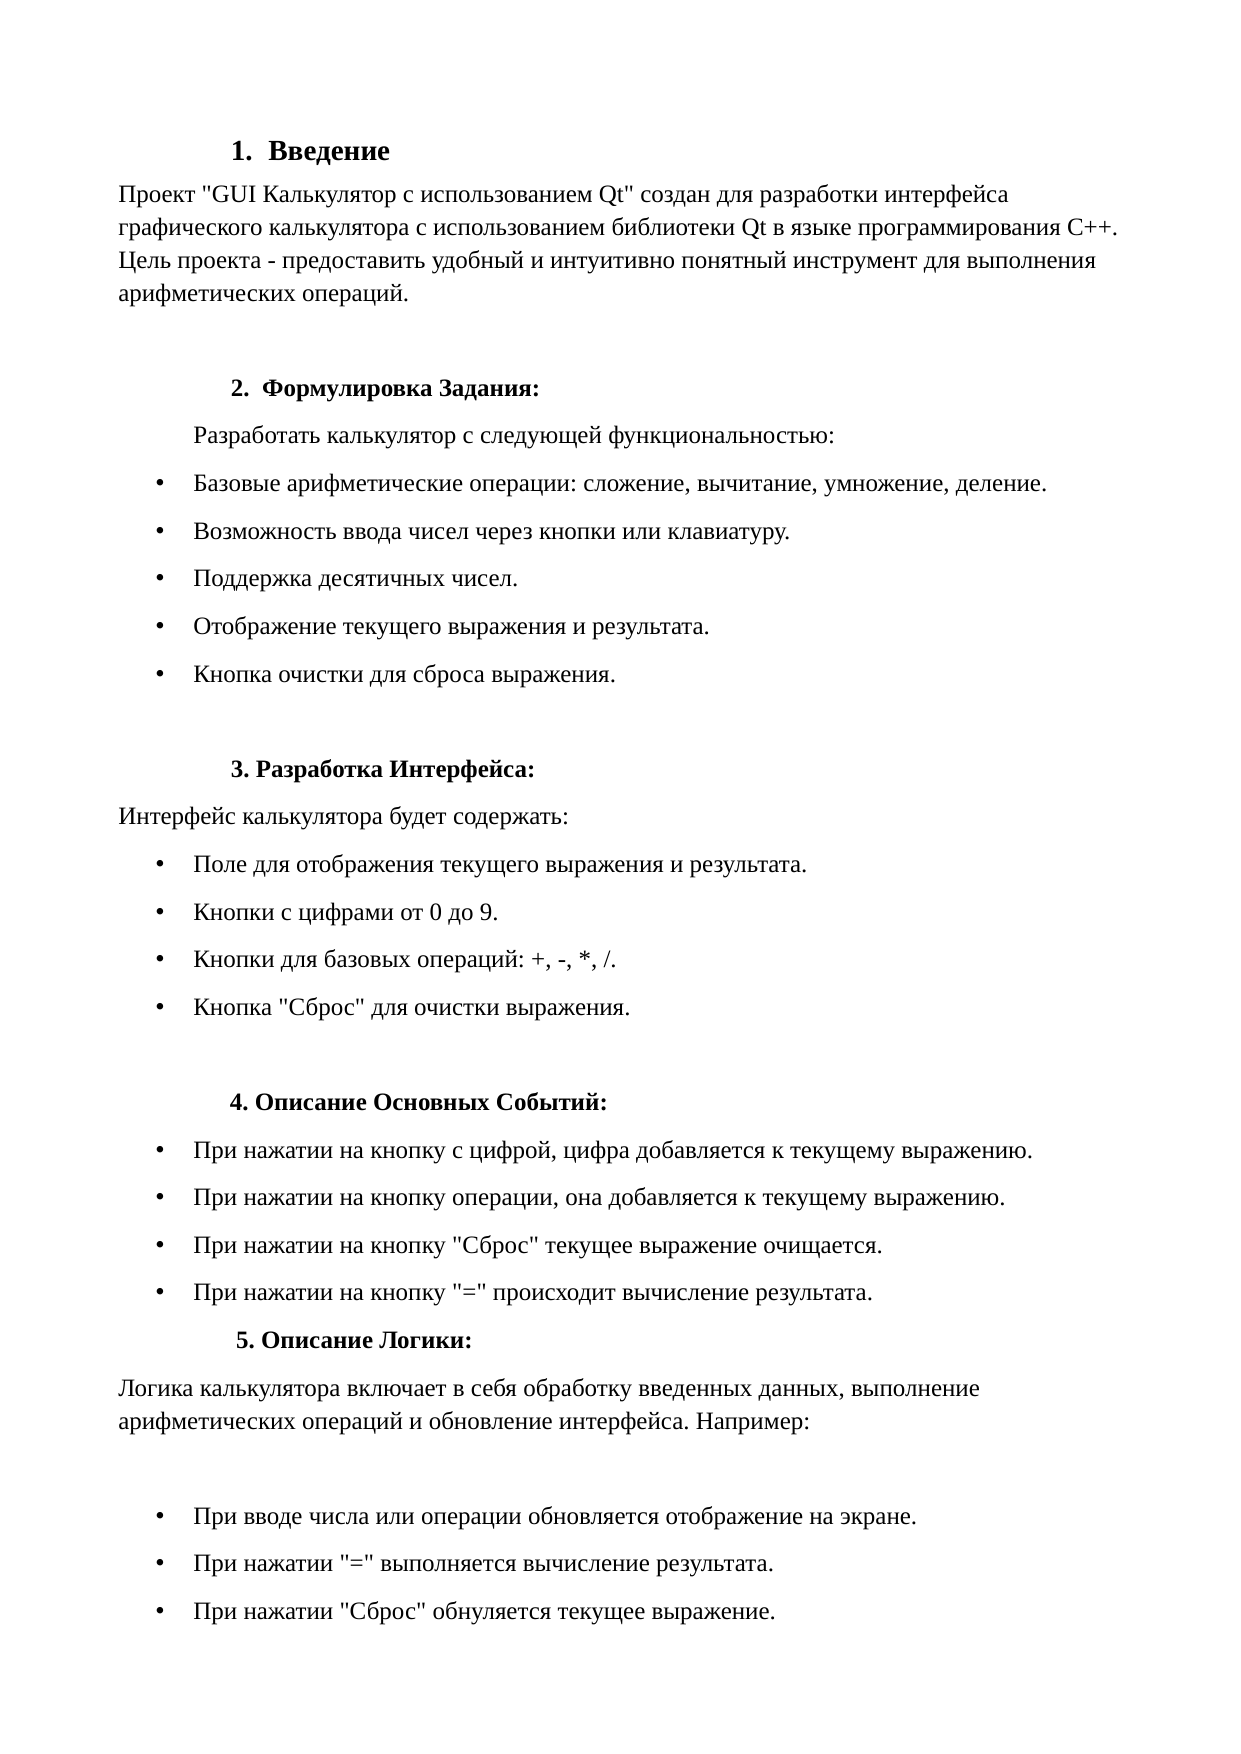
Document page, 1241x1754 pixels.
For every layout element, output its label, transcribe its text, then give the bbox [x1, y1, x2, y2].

list Базовые арифметические операции: сложение, вычитание, умножение, деление. [156, 468, 1122, 497]
list При вводе числа или операции обновляется отображение на экране. [156, 1501, 1122, 1530]
list Кнопки с цифрами от 0 до 9. [156, 897, 1122, 925]
list Поле для отображения текущего выражения и результата. [156, 849, 1122, 878]
text Проект "GUI Калькулятор с использованием Qt" создан для разработки интерфейса графического калькулятора с использованием библиотеки Qt в языке программирования C++. Цель проекта - предоставить удобный и интуитивно понятный инструмент для выполнения арифметических операций. [118, 179, 1122, 307]
list 3. Разработка Интерфейса: [193, 754, 1122, 783]
text 5. Описание Логики: [118, 1325, 1122, 1354]
list При нажатии на кнопку с цифрой, цифра добавляется к текущему выражению. [156, 1135, 1122, 1163]
list При нажатии на кнопку "Сброс" текущее выражение очищается. [156, 1230, 1122, 1259]
list При нажатии на кнопку операции, она добавляется к текущему выражению. [156, 1182, 1122, 1211]
list При нажатии "Сброс" обнуляется текущее выражение. [156, 1596, 1122, 1625]
list При нажатии "=" выполняется вычисление результата. [156, 1548, 1122, 1577]
list Отображение текущего выражения и результата. [156, 611, 1122, 640]
list Возможность ввода чисел через кнопки или клавиатуру. [156, 516, 1122, 544]
list При нажатии на кнопку "=" происходит вычисление результата. [156, 1277, 1122, 1306]
list Кнопка "Сброс" для очистки выражения. [156, 992, 1122, 1021]
text 4. Описание Основных Событий: [118, 1087, 1122, 1116]
list 2. Формулировка Задания: [156, 373, 1122, 402]
list Кнопки для базовых операций: +, -, *, /. [156, 944, 1122, 973]
list Разработать калькулятор с следующей функциональностью: [156, 421, 1122, 449]
list Кнопка очистки для сброса выражения. [156, 659, 1122, 687]
subtitle Введение [231, 133, 1122, 166]
list Поддержка десятичных чисел. [156, 563, 1122, 592]
text Логика калькулятора включает в себя обработку введенных данных, выполнение арифметических операций и обновление интерфейса. Например: [118, 1373, 1122, 1434]
text Интерфейс калькулятора будет содержать: [118, 801, 1122, 830]
